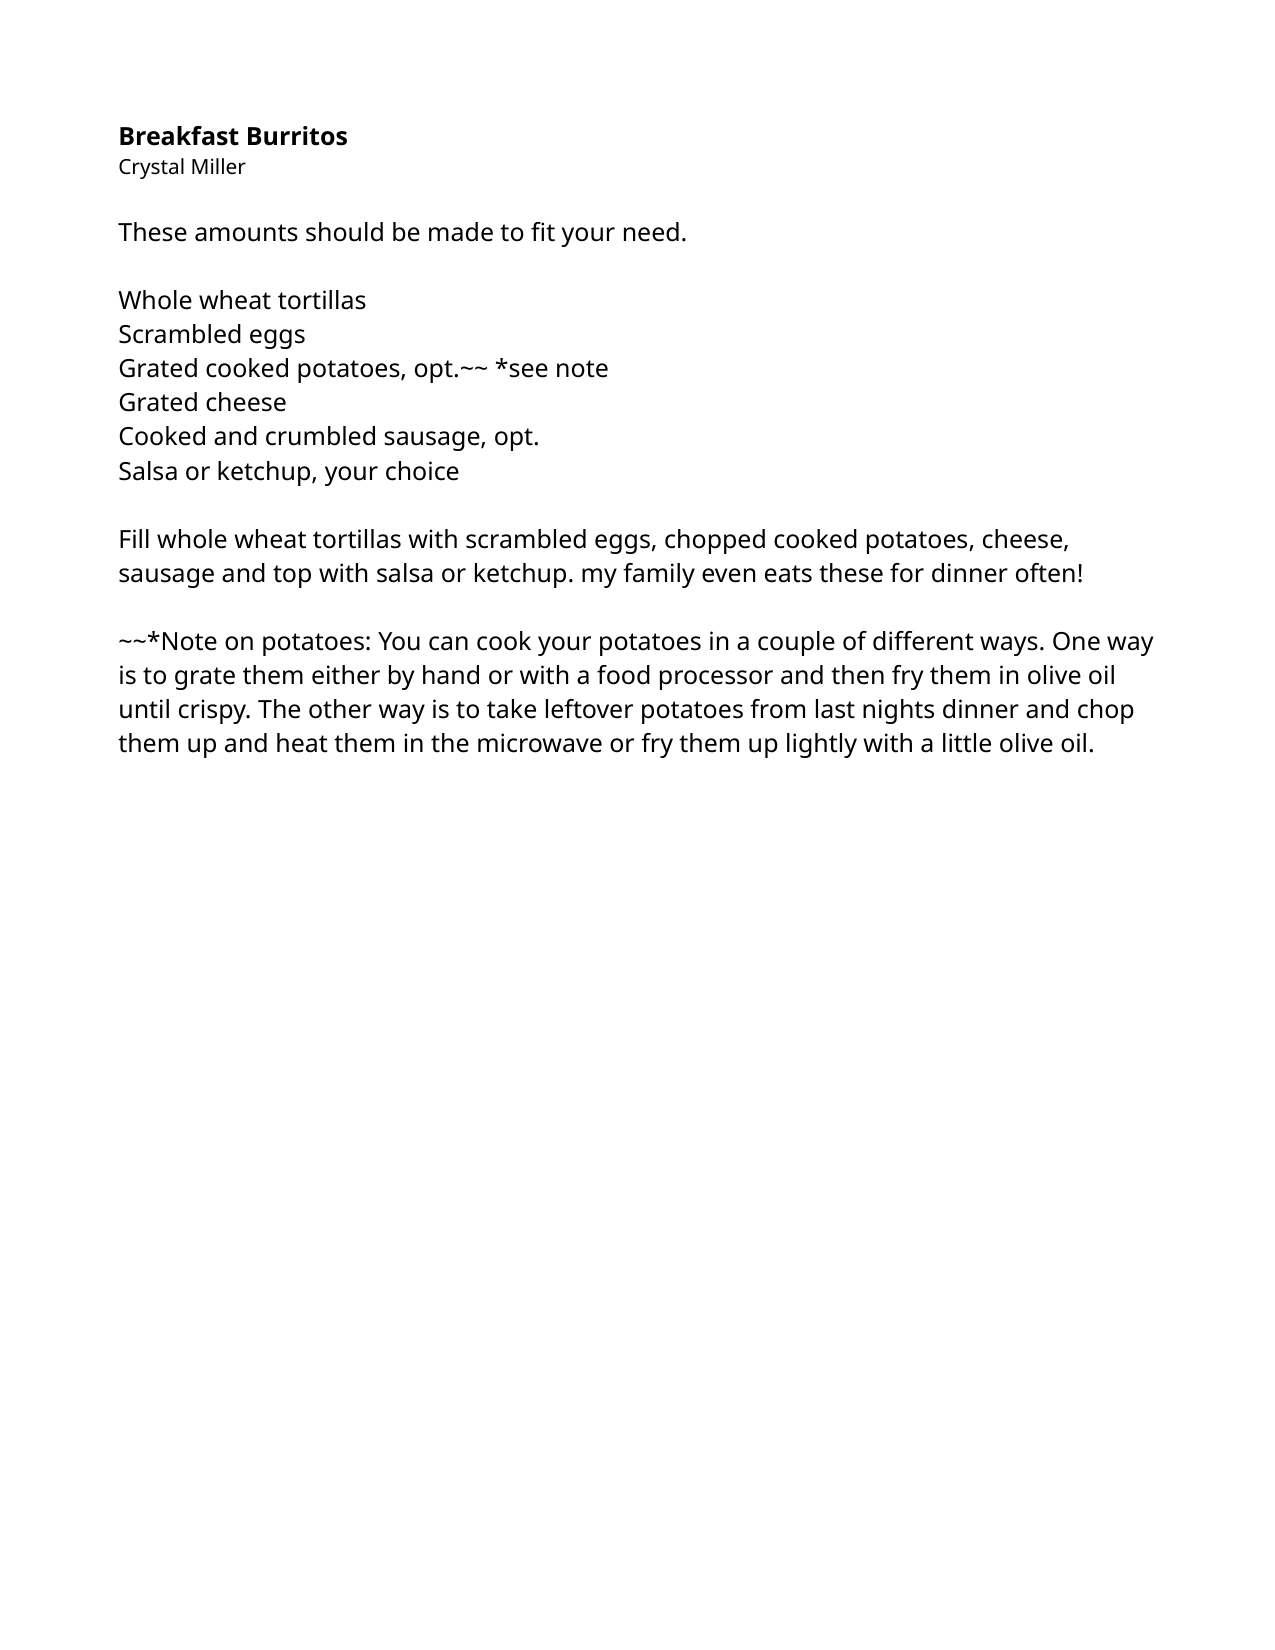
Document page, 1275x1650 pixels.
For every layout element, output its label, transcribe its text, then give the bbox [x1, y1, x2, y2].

text Breakfast Burritos Crystal Miller These amounts should be made to fit your need. Whole wheat tortillas Scrambled eggs Grated cooked potatoes, opt.~~ *see note Grated cheese Cooked and crumbled sausage, opt. Salsa or ketchup, your choice Fill whole wheat tortillas with scrambled eggs, chopped cooked potatoes, cheese, sausage and top with salsa or ketchup. my family even eats these for dinner often! ~~*Note on potatoes: You can cook your potatoes in a couple of different ways. One way is to grate them either by hand or with a food processor and then fry them in olive oil until crispy. The other way is to take leftover potatoes from last nights dinner and chop them up and heat them in the microwave or fry them up lightly with a little olive oil. [118, 118, 1157, 760]
